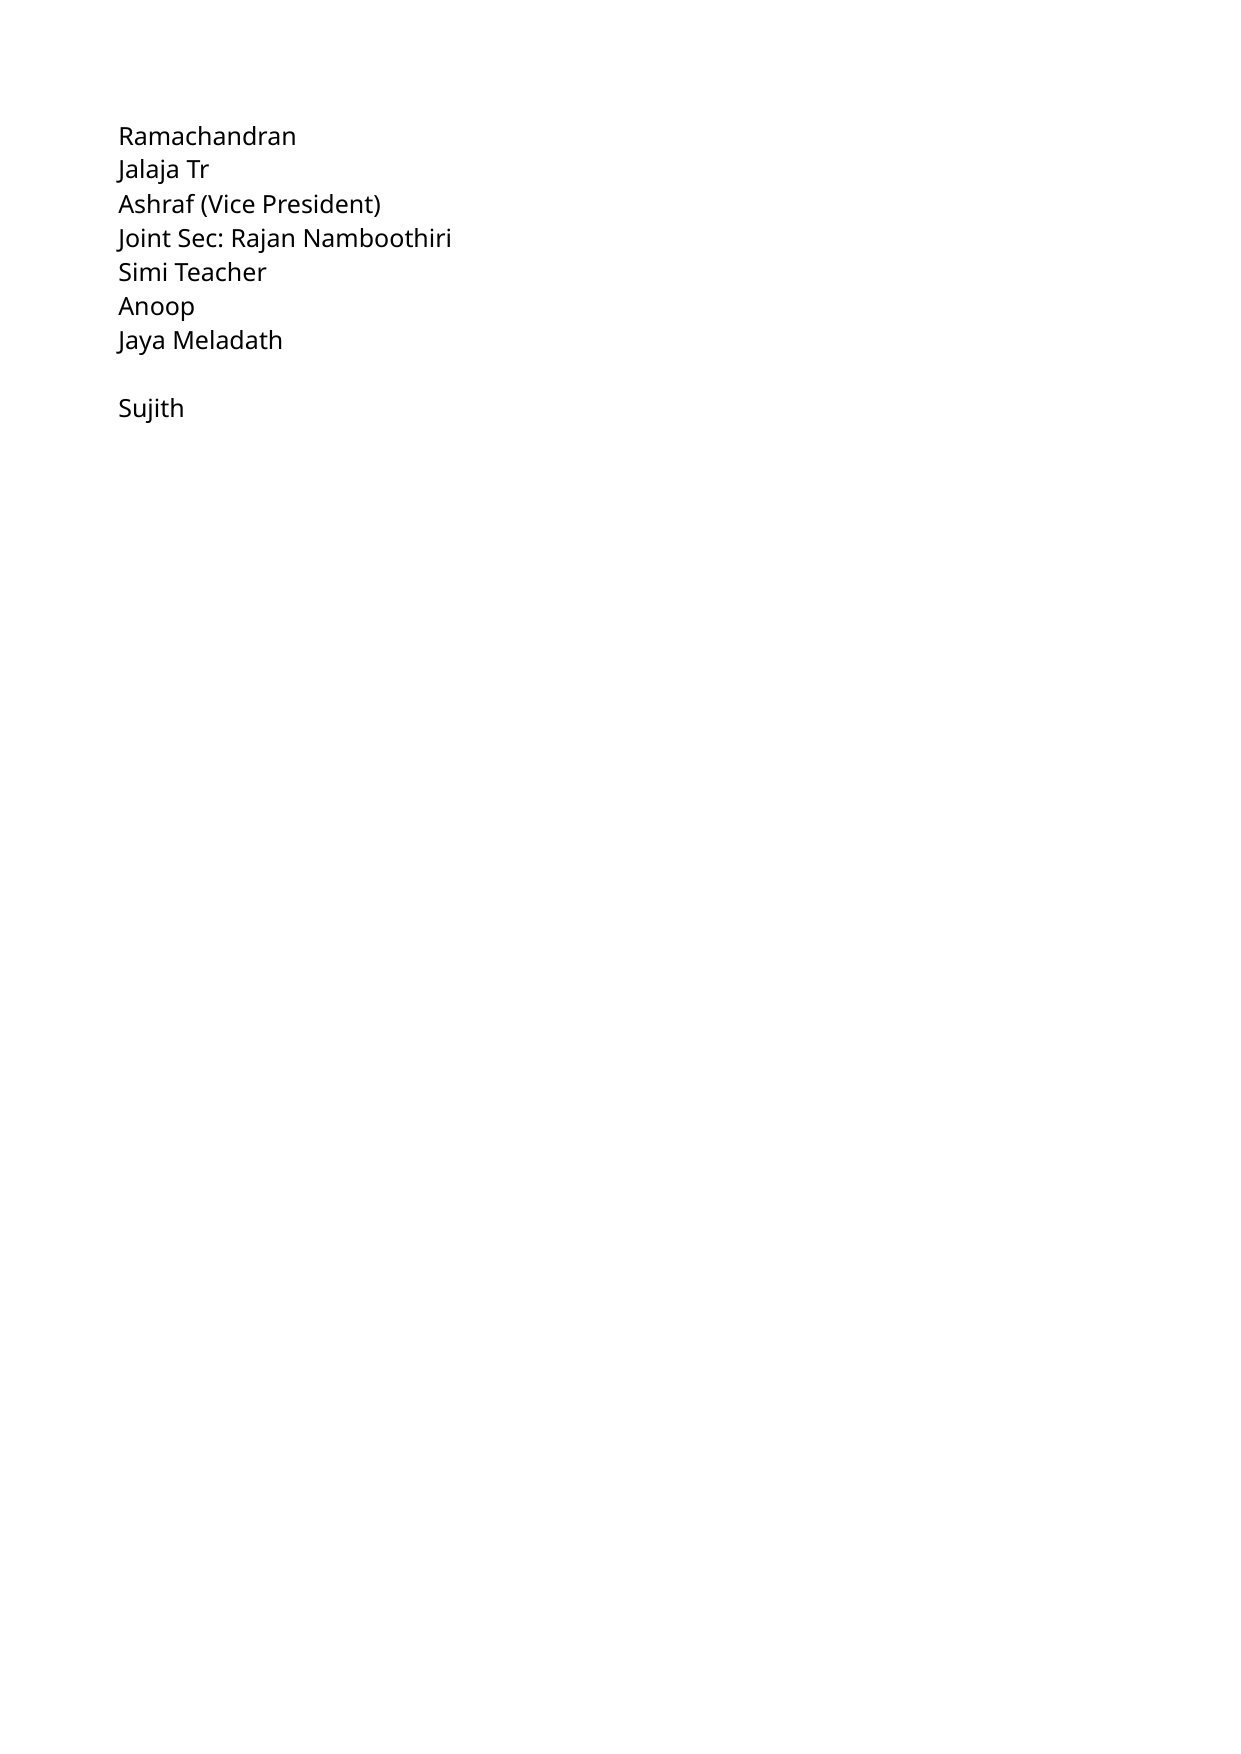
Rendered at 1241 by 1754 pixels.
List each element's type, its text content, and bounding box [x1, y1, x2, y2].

text Simi Teacher [118, 254, 1122, 288]
text Anoop [118, 288, 1122, 322]
text Ashraf (Vice President) [118, 186, 1122, 220]
text Joint Sec: Rajan Namboothiri [118, 220, 1122, 254]
text Sujith [118, 391, 1122, 425]
text Jaya Meladath [118, 322, 1122, 357]
text Jalaja Tr [118, 152, 1122, 186]
text Ramachandran [118, 118, 1122, 152]
